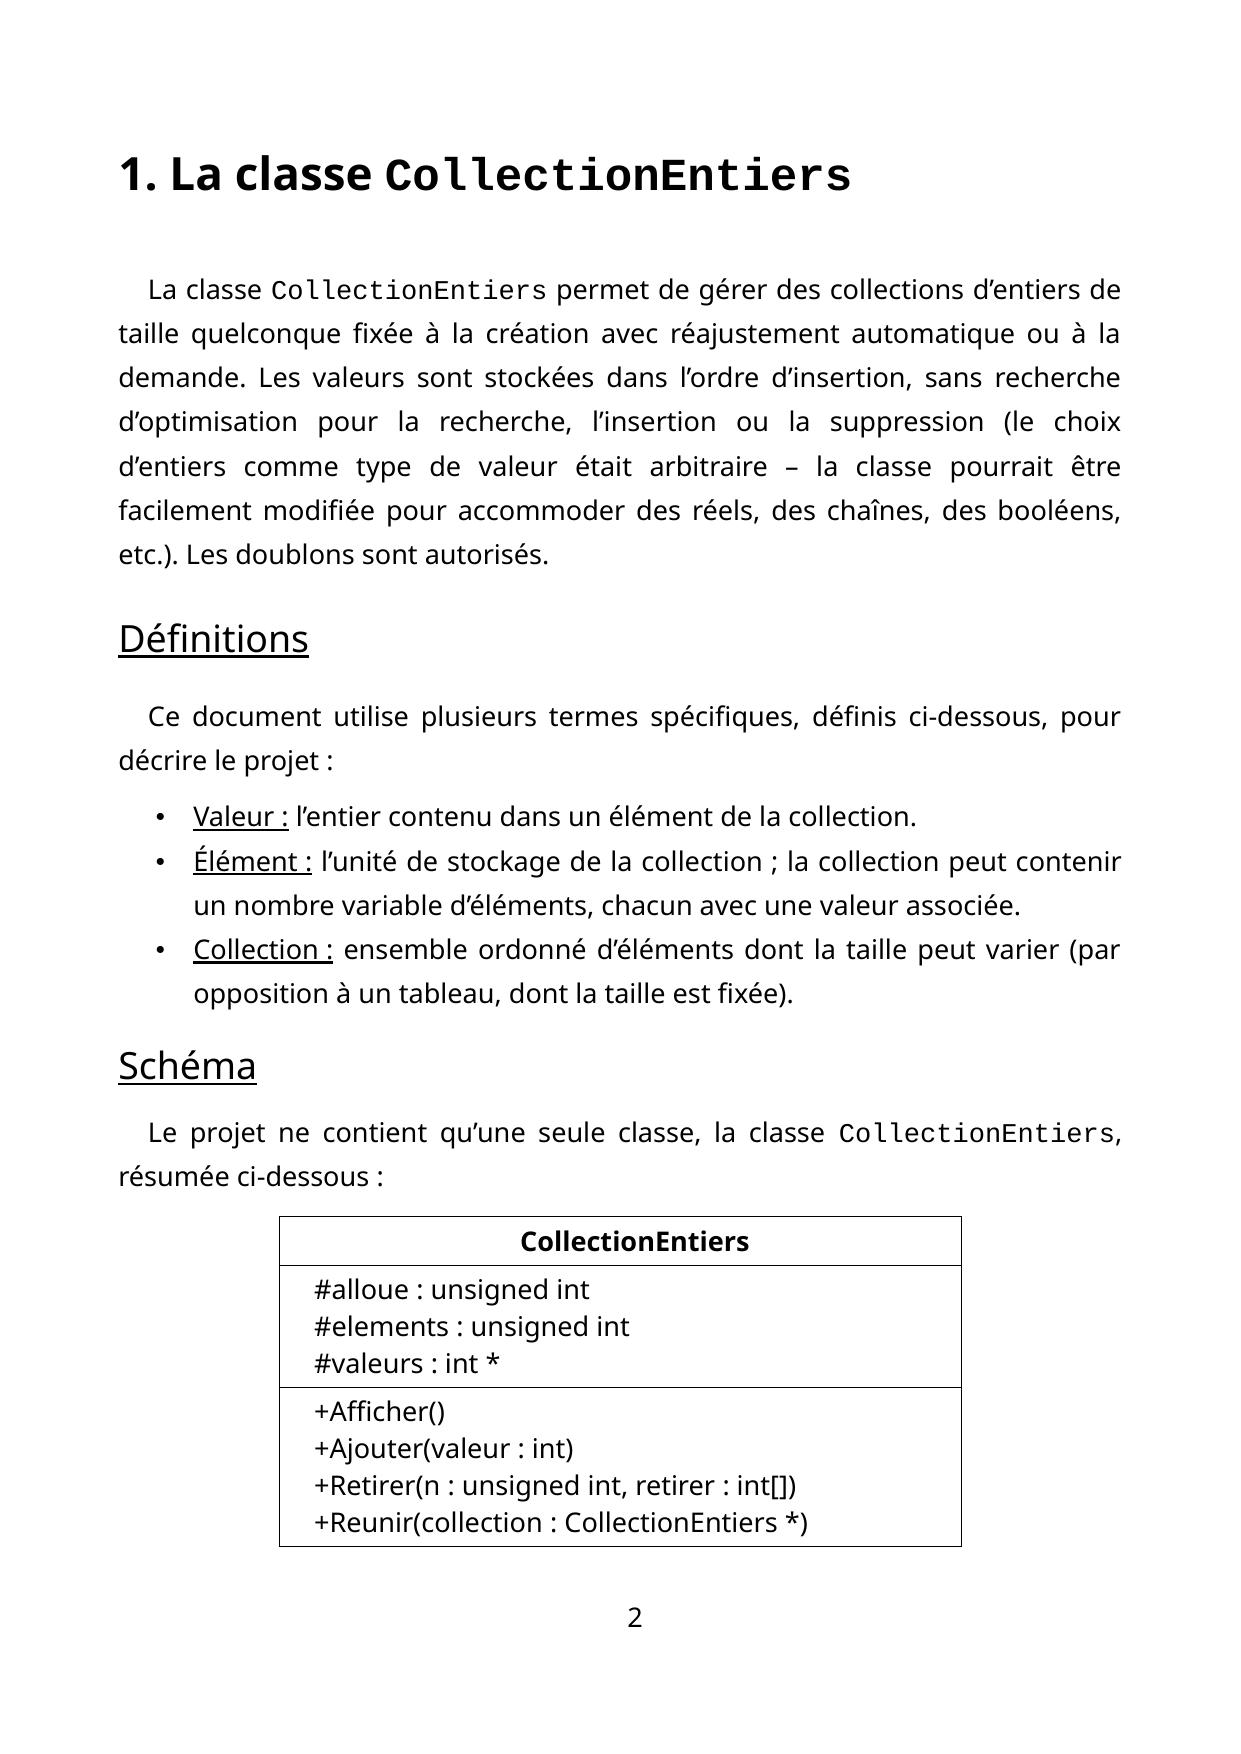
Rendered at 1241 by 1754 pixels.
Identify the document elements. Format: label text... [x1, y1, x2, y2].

table_cell +Afficher() +Ajouter(valeur : int) +Retirer(n : unsigned int, retirer : int[]) +Reunir(collection : CollectionEntiers *) [280, 1388, 961, 1546]
text La classe CollectionEntiers permet de gérer des collections d’entiers de taille quelconque fixée à la création avec réajustement automatique ou à la demande. Les valeurs sont stockées dans l’ordre d’insertion, sans recherche d’optimisation pour la recherche, l’insertion ou la suppression (le choix d’entiers comme type de valeur était arbitraire – la classe pourrait être facilement modifiée pour accommoder des réels, des chaînes, des booléens, etc.). Les doublons sont autorisés. [118, 270, 1122, 572]
table_header CollectionEntiers [280, 1217, 961, 1265]
text Ce document utilise plusieurs termes spécifiques, définis ci-dessous, pour décrire le projet : [118, 698, 1122, 779]
subtitle Schéma [118, 1039, 1122, 1091]
table_cell #alloue : unsigned int #elements : unsigned int #valeurs : int * [280, 1266, 961, 1387]
list Valeur : l’entier contenu dans un élément de la collection. [156, 798, 1122, 835]
text Le projet ne contient qu’une seule classe, la classe CollectionEntiers, résumée ci-dessous : [118, 1113, 1122, 1194]
list Collection : ensemble ordonné d’éléments dont la taille peut varier (par opposition à un tableau, dont la taille est fixée). [156, 930, 1122, 1011]
subtitle 1. La classe CollectionEntiers [118, 142, 1122, 204]
list Élément : l’unité de stockage de la collection ; la collection peut contenir un nombre variable d’éléments, chacun avec une valeur associée. [156, 842, 1122, 923]
subtitle Définitions [118, 612, 1122, 663]
